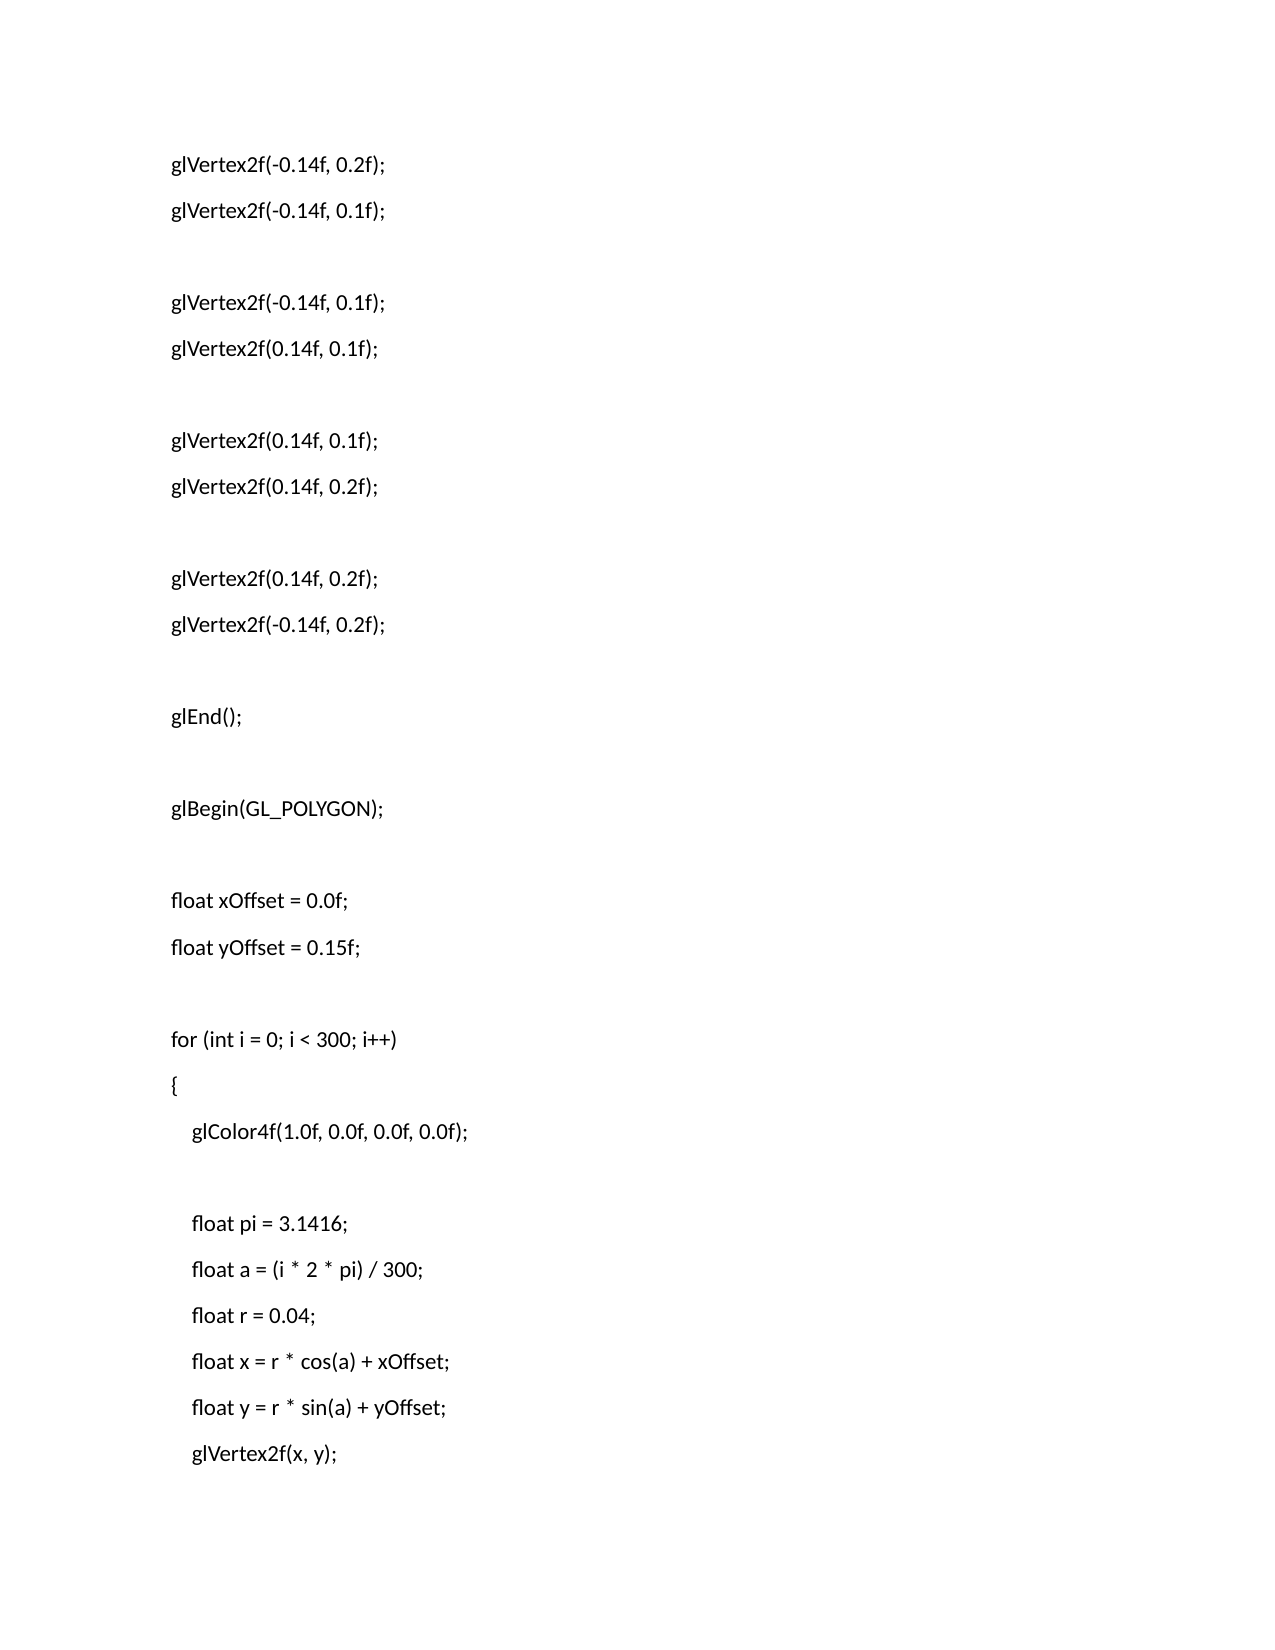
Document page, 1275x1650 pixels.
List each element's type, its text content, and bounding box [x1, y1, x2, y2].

text float x = r * cos(a) + xOffset; [150, 1347, 1125, 1375]
text glColor4f(1.0f, 0.0f, 0.0f, 0.0f); [150, 1117, 1125, 1145]
text float y = r * sin(a) + yOffset; [150, 1393, 1125, 1421]
text glEnd(); [150, 702, 1125, 731]
text glVertex2f(-0.14f, 0.1f); [150, 288, 1125, 316]
text float pi = 3.1416; [150, 1209, 1125, 1237]
text glVertex2f(x, y); [150, 1439, 1125, 1467]
text { [150, 1071, 1125, 1099]
text for (int i = 0; i < 300; i++) [150, 1025, 1125, 1053]
text float xOffset = 0.0f; [150, 887, 1125, 915]
text glVertex2f(-0.14f, 0.2f); [150, 610, 1125, 638]
text float r = 0.04; [150, 1301, 1125, 1329]
text glBegin(GL_POLYGON); [150, 794, 1125, 823]
text glVertex2f(-0.14f, 0.1f); [150, 196, 1125, 224]
text glVertex2f(-0.14f, 0.2f); [150, 150, 1125, 178]
text glVertex2f(0.14f, 0.2f); [150, 472, 1125, 500]
text glVertex2f(0.14f, 0.1f); [150, 334, 1125, 362]
text glVertex2f(0.14f, 0.1f); [150, 426, 1125, 454]
text float a = (i * 2 * pi) / 300; [150, 1255, 1125, 1283]
text glVertex2f(0.14f, 0.2f); [150, 564, 1125, 592]
text float yOffset = 0.15f; [150, 933, 1125, 961]
